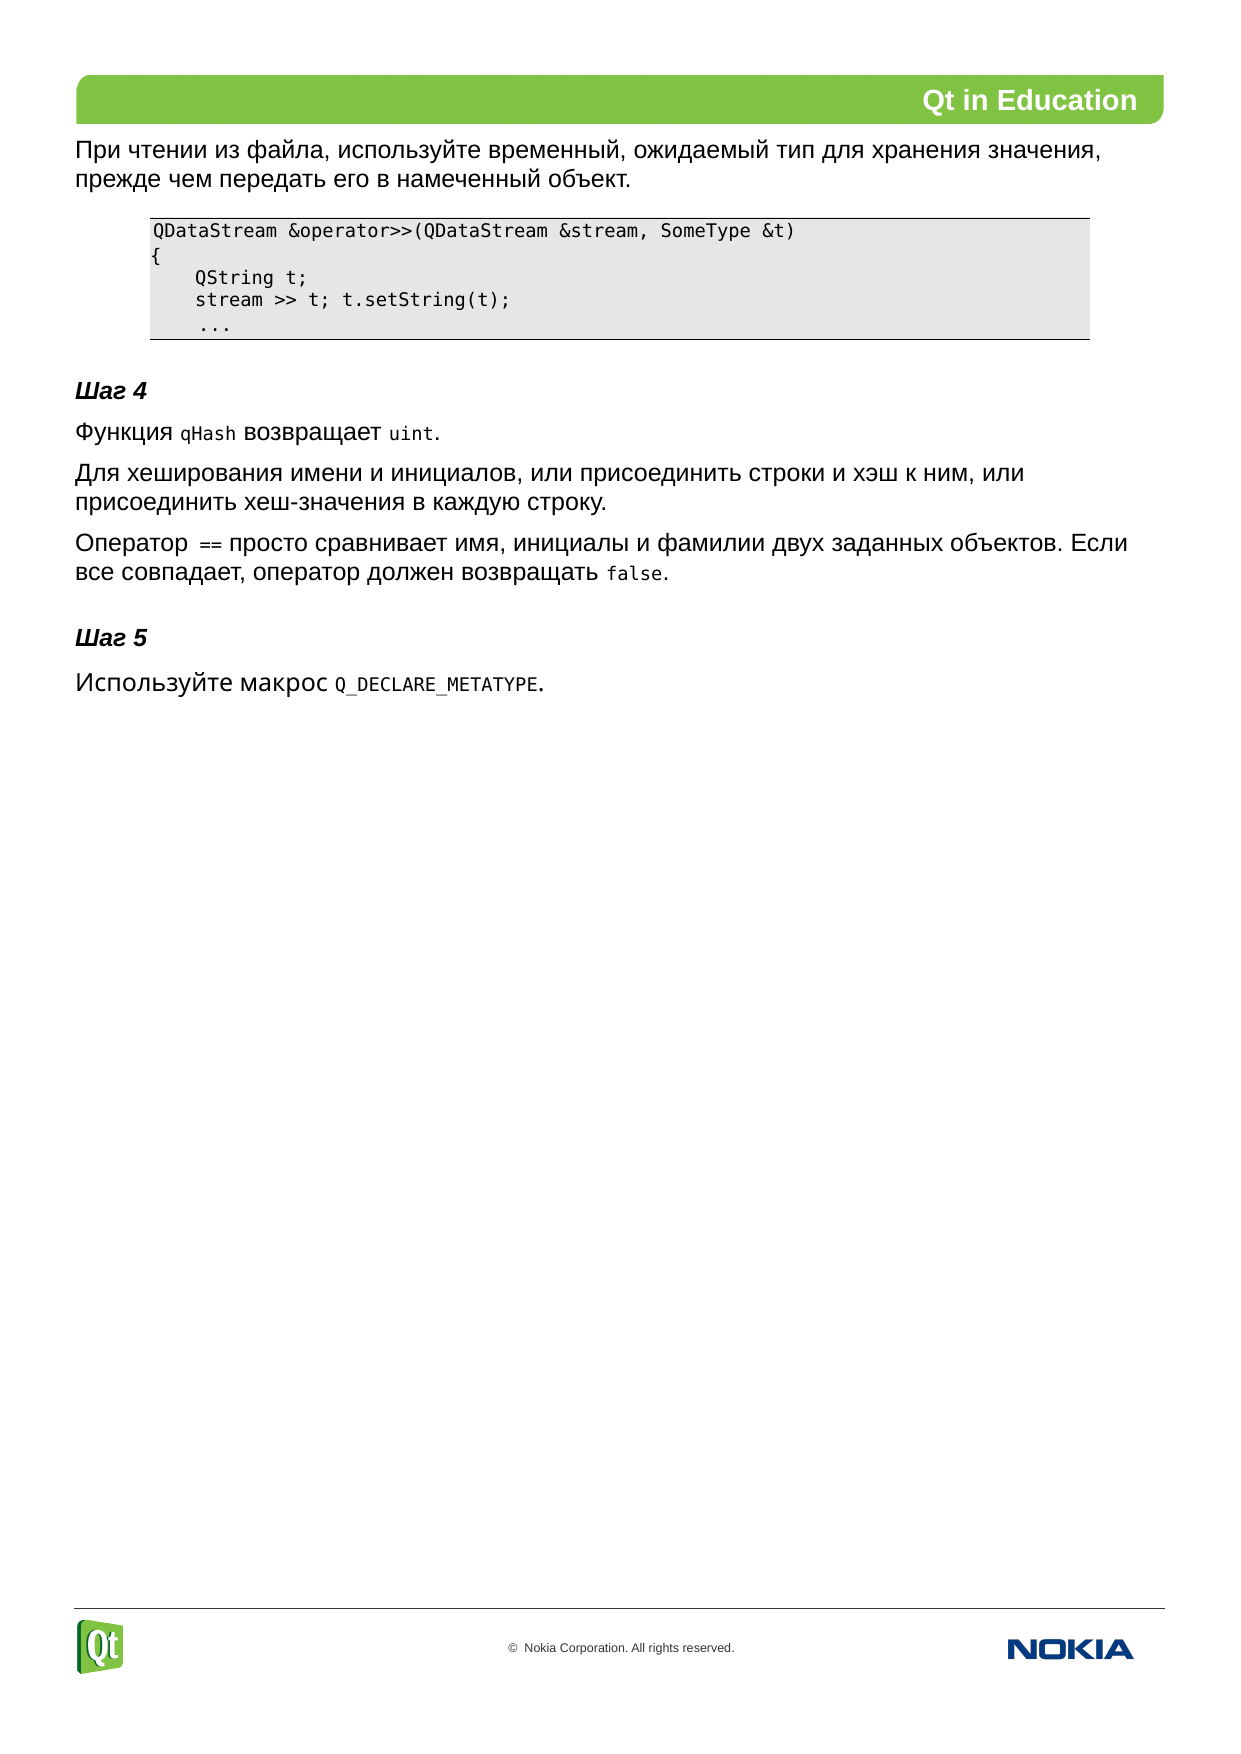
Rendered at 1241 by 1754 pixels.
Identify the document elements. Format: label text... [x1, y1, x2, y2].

text При чтении из файла, используйте временный, ожидаемый тип для хранения значения, прежде чем передать его в намеченный объект. [75, 135, 1165, 192]
text Для хеширования имени и инициалов, или присоединить строки и хэш к ним, или присоединить хеш-значения в каждую строку. [75, 458, 1165, 516]
text Используйте макрос Q_DECLARE_METATYPE. [75, 664, 1165, 698]
text ... [150, 311, 1090, 339]
text stream >> t; t.setString(t); [150, 289, 1090, 311]
text { [150, 245, 1090, 267]
subtitle Шаг 4 [75, 376, 1165, 404]
text QString t; [150, 267, 1090, 289]
picture [76, 75, 1164, 124]
picture [73, 1615, 127, 1679]
text QDataStream &operator>>(QDataStream &stream, SomeType &t) [150, 219, 1090, 245]
picture [978, 1610, 1164, 1688]
text Оператор == просто сравнивает имя, инициалы и фамилии двух заданных объектов. Если все совпадает, оператор должен возвращать false. [75, 528, 1165, 586]
subtitle Шаг 5 [75, 623, 1165, 652]
text Функция qHash возвращает uint. [75, 417, 1165, 446]
